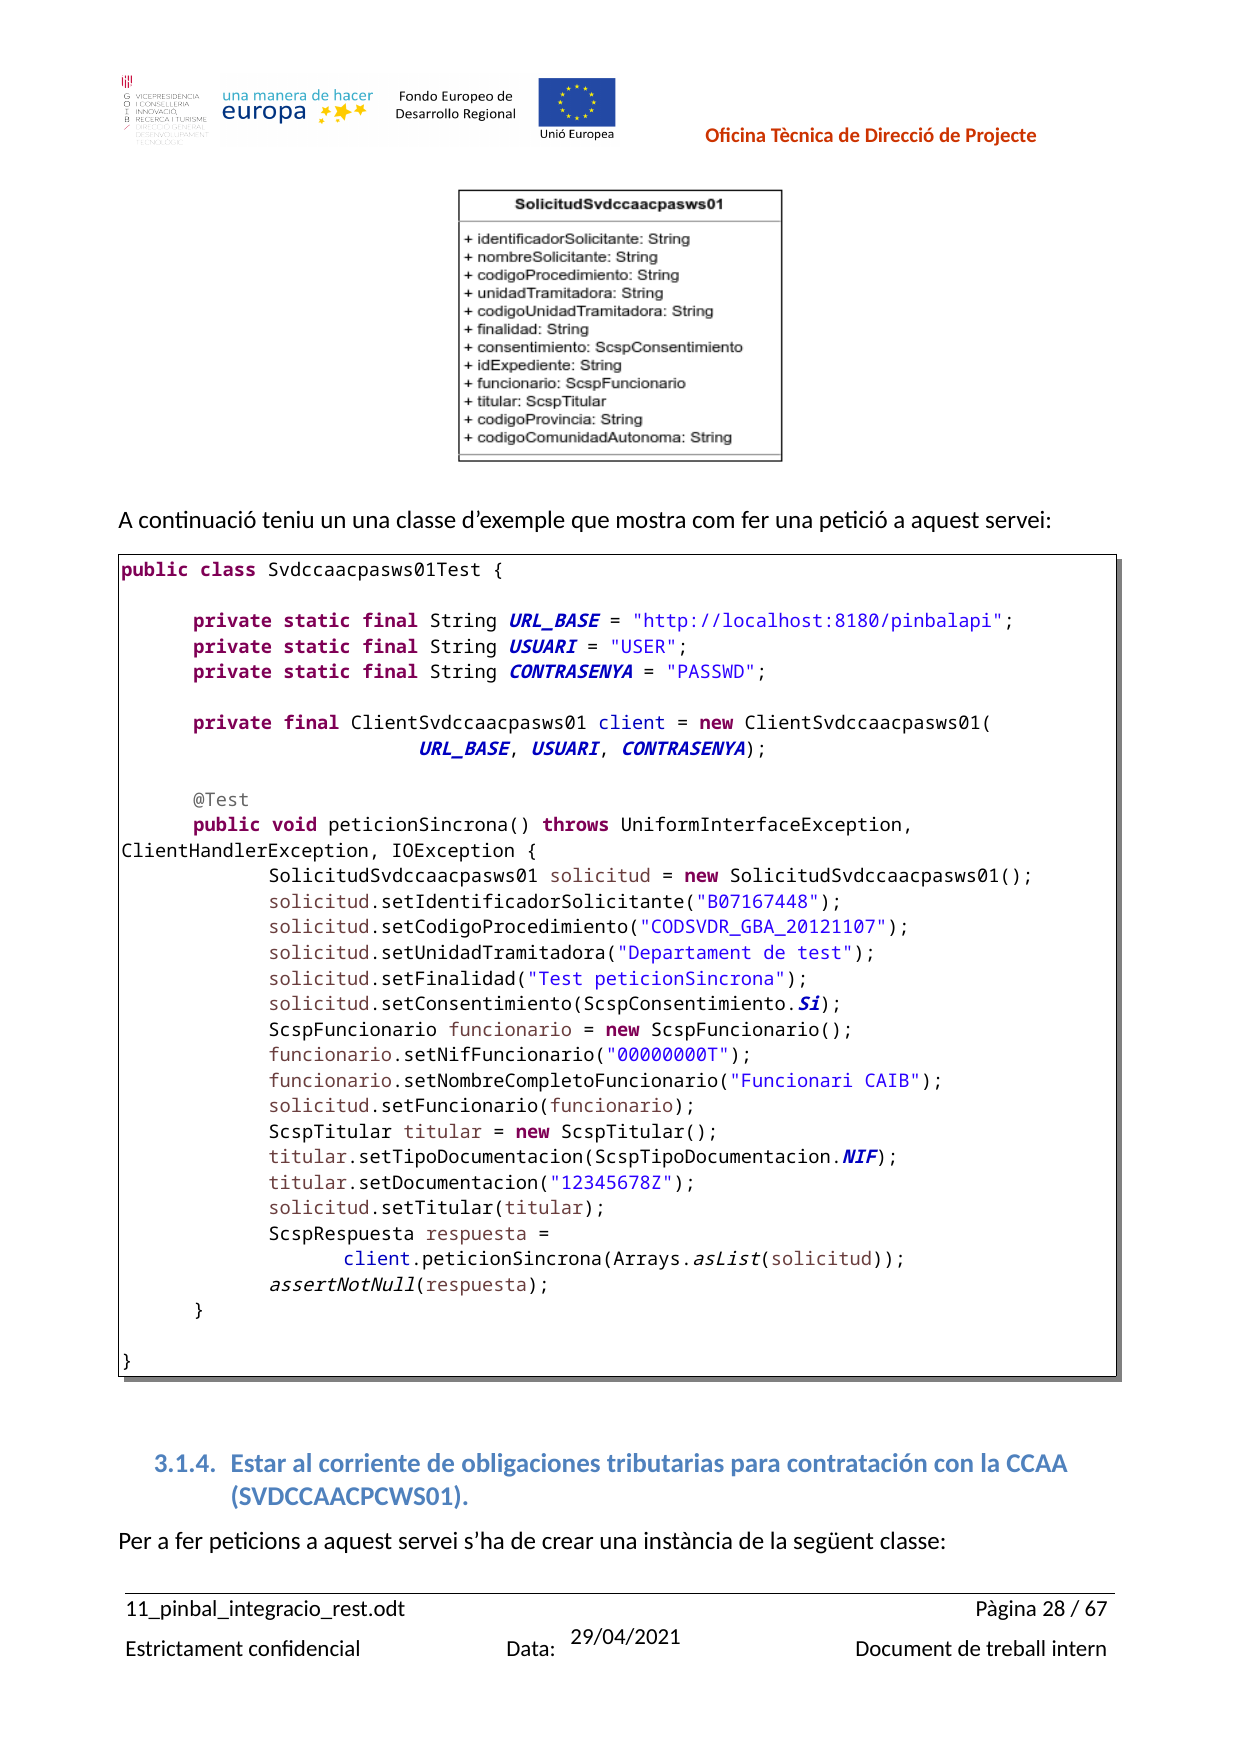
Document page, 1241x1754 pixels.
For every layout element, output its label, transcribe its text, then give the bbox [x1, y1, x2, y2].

text ScspRespuesta respuesta = [119, 1217, 1116, 1243]
picture [445, 177, 795, 485]
text solicitud.setCodigoProcedimiento("CODSVDR_GBA_20121107"); [119, 911, 1116, 936]
text solicitud.setUnidadTramitadora("Departament de test"); [119, 936, 1116, 962]
text Per a fer peticions a aquest servei s’ha de crear una instància de la següent classe: [118, 1525, 1122, 1555]
text private static final String USUARI = "USER"; [119, 630, 1116, 656]
text ScspFuncionario funcionario = new ScspFuncionario(); [119, 1013, 1116, 1038]
text A continuació teniu un una classe d’exemple que mostra com fer una petició a aquest servei: [118, 504, 1122, 534]
text SolicitudSvdccaacpasws01 solicitud = new SolicitudSvdccaacpasws01(); [119, 860, 1116, 885]
subtitle Estar al corriente de obligaciones tributarias para contratación con la CCAA (SVDCCAACPCWS01). [153, 1446, 1122, 1512]
text public void peticionSincrona() throws UniformInterfaceException, ClientHandlerException, IOException { [119, 809, 1116, 860]
text } [119, 1294, 1116, 1322]
picture [219, 73, 621, 147]
text public class Svdccaacpasws01Test { [119, 555, 1116, 582]
text funcionario.setNombreCompletoFuncionario("Funcionari CAIB"); [119, 1064, 1116, 1089]
text solicitud.setFuncionario(funcionario); [119, 1089, 1116, 1115]
text solicitud.setIdentificadorSolicitante("B07167448"); [119, 885, 1116, 911]
text assertNotNull(respuesta); [119, 1268, 1116, 1294]
picture [118, 73, 213, 147]
text client.peticionSincrona(Arrays.asList(solicitud)); [119, 1243, 1116, 1268]
text private static final String URL_BASE = "http://localhost:8180/pinbalapi"; [119, 604, 1116, 630]
text private static final String CONTRASENYA = "PASSWD"; [119, 656, 1116, 684]
text ScspTitular titular = new ScspTitular(); [119, 1115, 1116, 1141]
text private final ClientSvdccaacpasws01 client = new ClientSvdccaacpasws01( [119, 707, 1116, 732]
text } [119, 1345, 1116, 1376]
text funcionario.setNifFuncionario("00000000T"); [119, 1038, 1116, 1064]
text solicitud.setConsentimiento(ScspConsentimiento.Si); [119, 987, 1116, 1013]
text URL_BASE, USUARI, CONTRASENYA); [119, 732, 1116, 761]
text @Test [119, 783, 1116, 809]
text solicitud.setFinalidad("Test peticionSincrona"); [119, 962, 1116, 987]
text titular.setDocumentacion("12345678Z"); [119, 1166, 1116, 1192]
text solicitud.setTitular(titular); [119, 1192, 1116, 1217]
text titular.setTipoDocumentacion(ScspTipoDocumentacion.NIF); [119, 1141, 1116, 1166]
